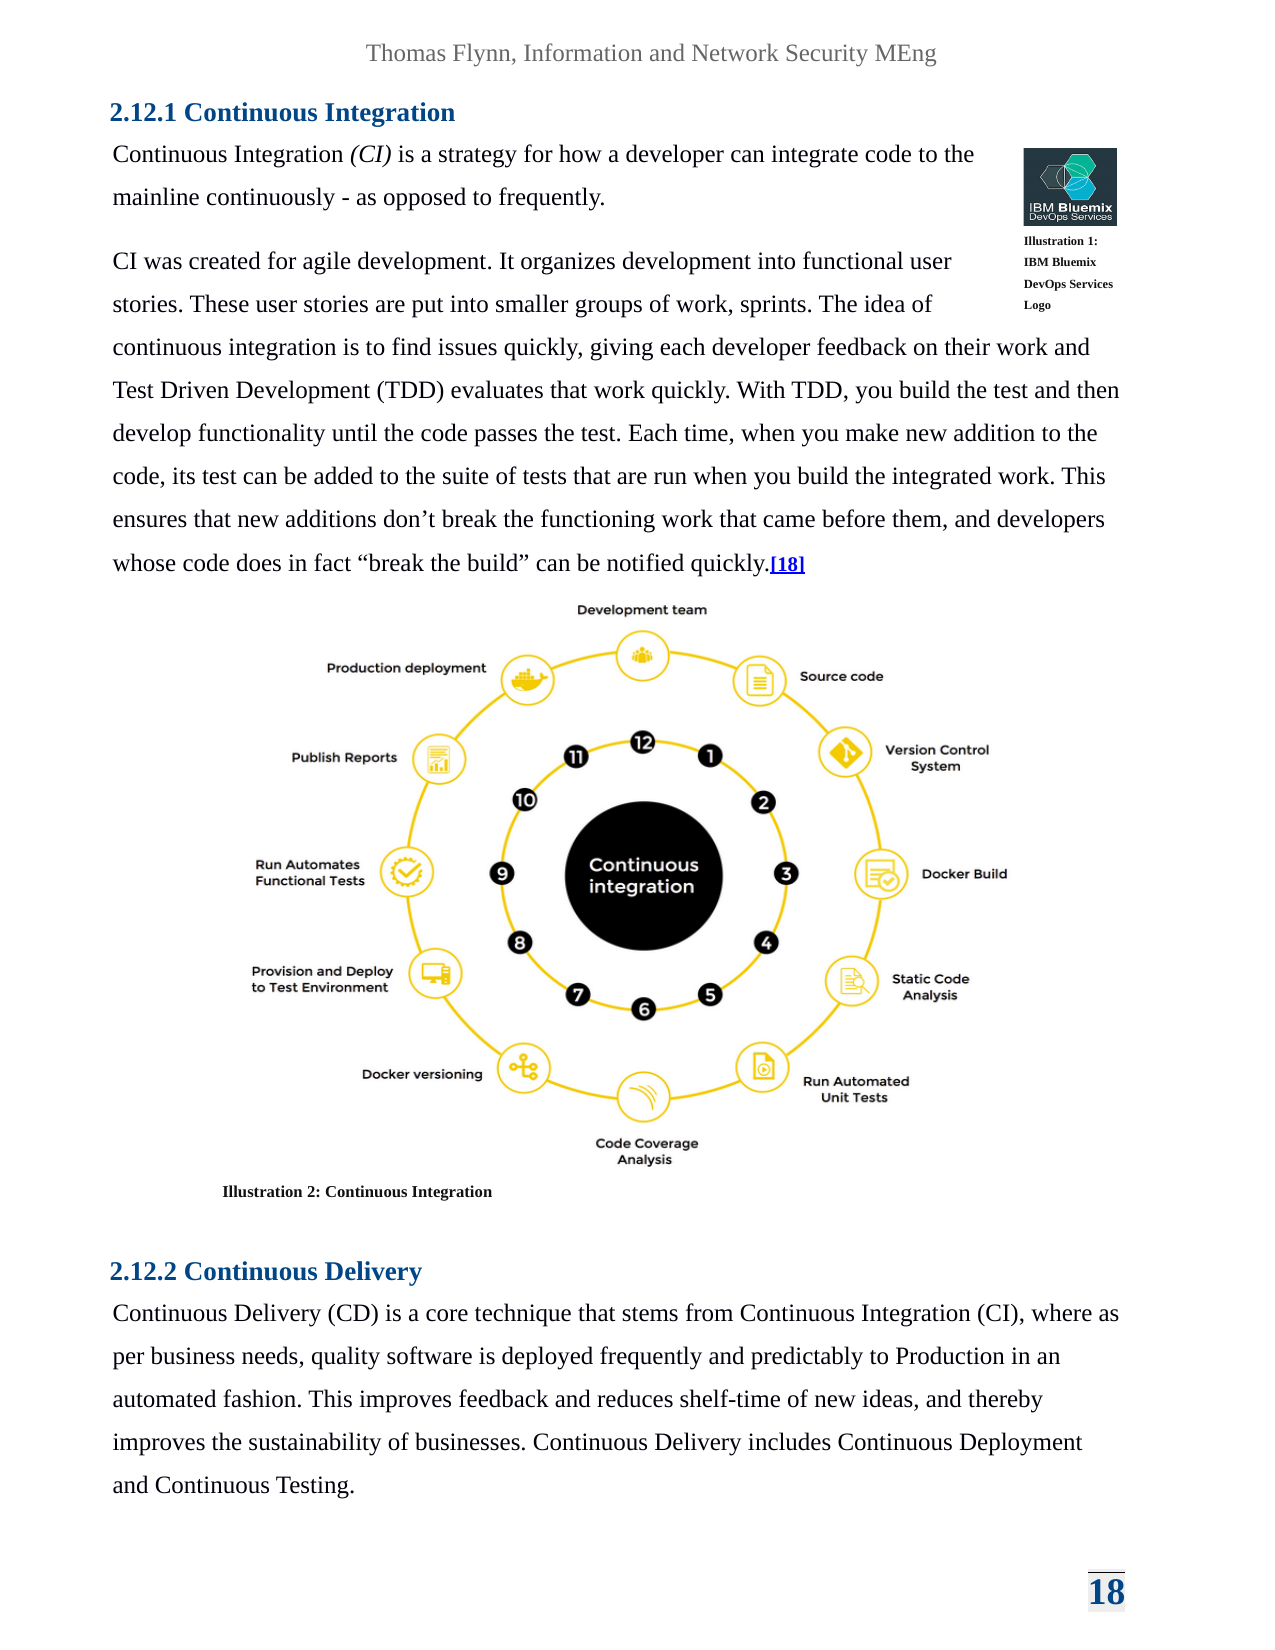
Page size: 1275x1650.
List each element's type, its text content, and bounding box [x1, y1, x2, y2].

subtitle 2.12.2 Continuous Delivery [109, 1255, 1125, 1286]
text Illustration 1: IBM Bluemix DevOps Services Logo [1024, 148, 1122, 312]
text CI was created for agile development. It organizes development into functional user stories. These user stories are put into smaller groups of work, sprints. The idea of continuous integration is to find issues quickly, giving each developer feedback on their work and Test Driven Development (TDD) evaluates that work quickly. With TDD, you build the test and then develop functionality until the code passes the test. Each time, when you make new addition to the code, its test can be added to the suite of tests that are run when you build the integrated work. This ensures that new additions don’t break the functioning work that came before them, and developers whose code does in fact “break the build” can be notified quickly.[18] [112, 246, 1125, 576]
subtitle 2.12.1 Continuous Integration [109, 96, 1125, 127]
picture [222, 592, 1016, 1172]
text Continuous Delivery (CD) is a core technique that stems from Continuous Integration (CI), where as per business needs, quality software is deployed frequently and predictably to Production in an automated fashion. This improves feedback and reduces shelf-time of new ideas, and thereby improves the sustainability of businesses. Continuous Delivery includes Continuous Deployment and Continuous Testing. [112, 1298, 1125, 1499]
text Illustration 2: Continuous Integration [222, 1172, 1015, 1201]
text Continuous Integration (CI) is a strategy for how a developer can integrate code to the mainline continuously - as opposed to frequently. [112, 136, 1125, 317]
picture [1023, 148, 1117, 226]
